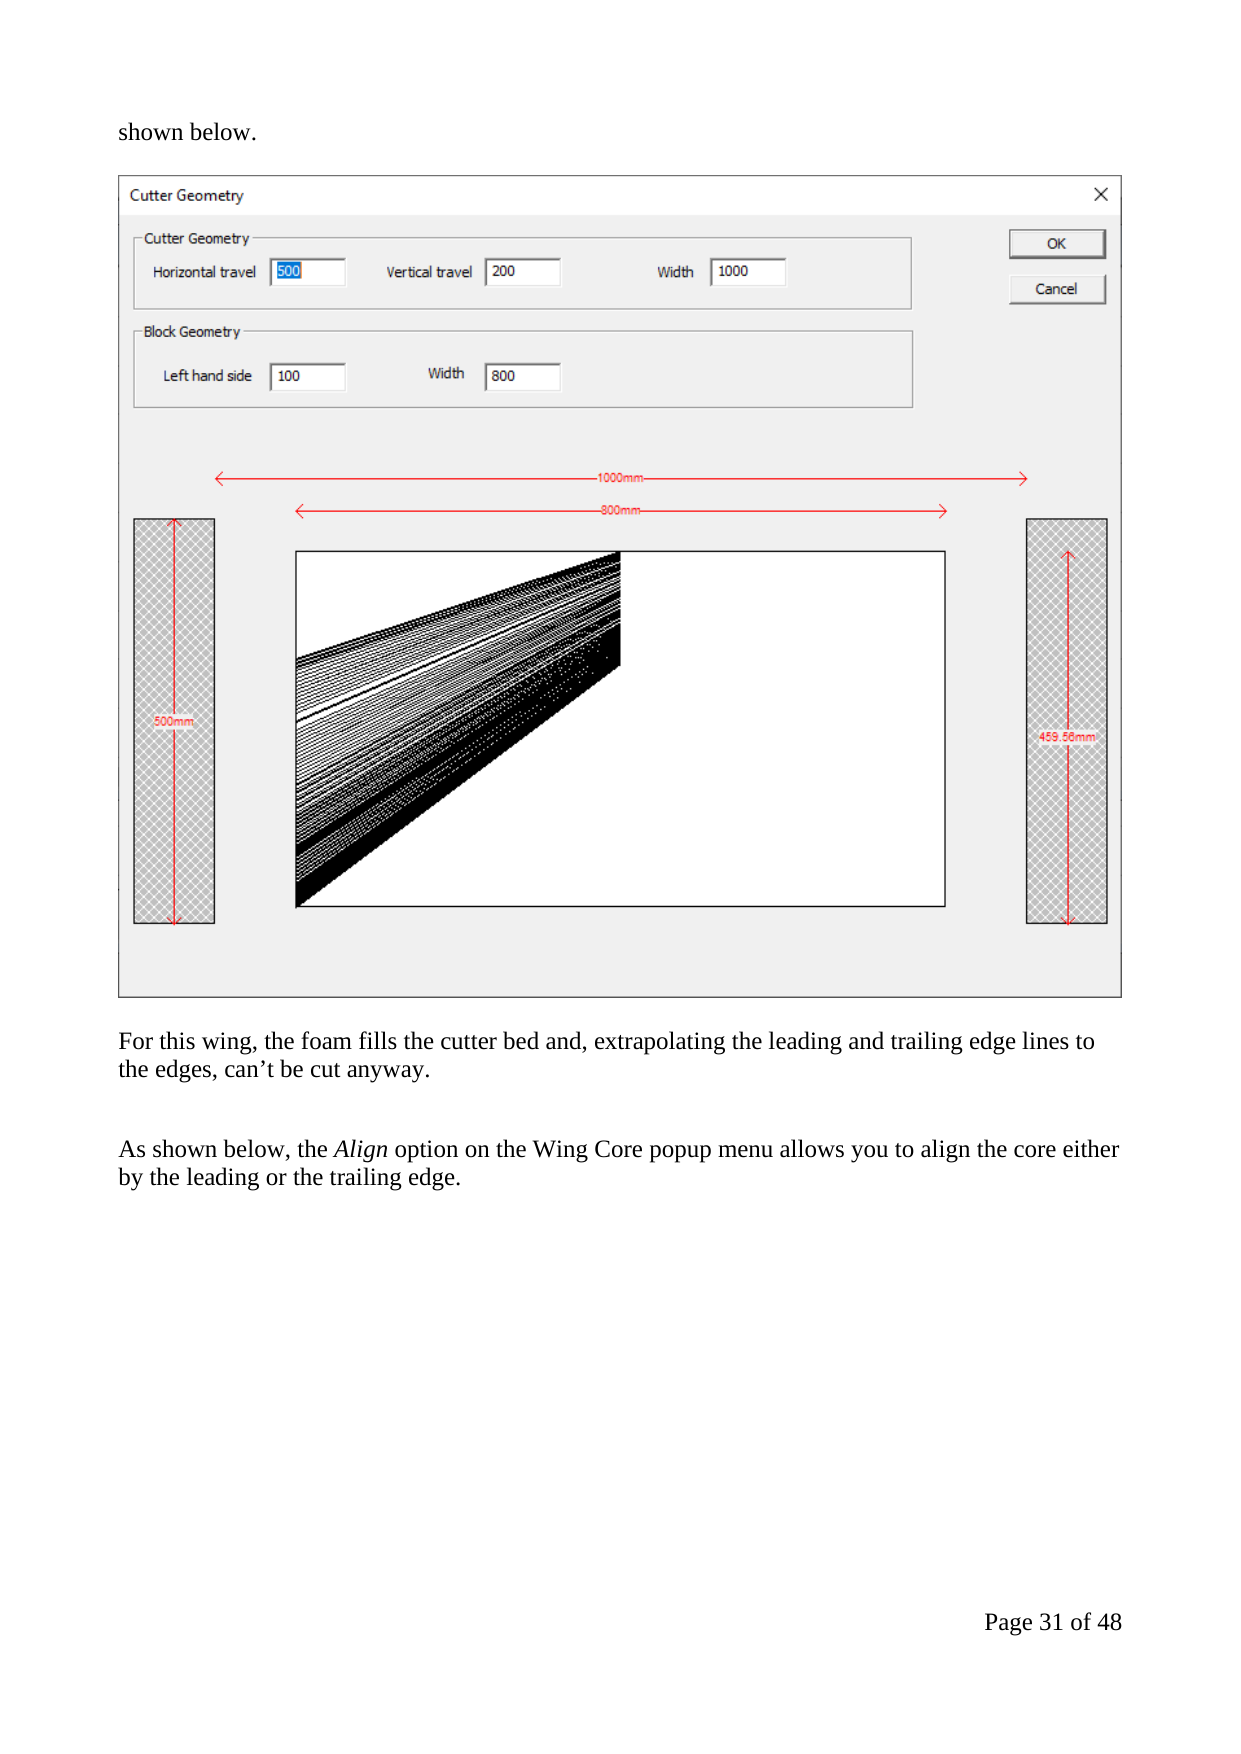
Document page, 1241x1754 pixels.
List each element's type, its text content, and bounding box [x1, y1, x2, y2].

text [118, 158, 1122, 175]
picture [118, 175, 1122, 998]
text For this wing, the foam fills the cutter bed and, extrapolating the leading and trailing edge lines to the edges, can’t be cut anyway. [118, 998, 1122, 1083]
text shown below. [118, 118, 1122, 146]
text As shown below, the Align option on the Wing Core popup menu allows you to align the core either by the leading or the trailing edge. [118, 1135, 1122, 1191]
